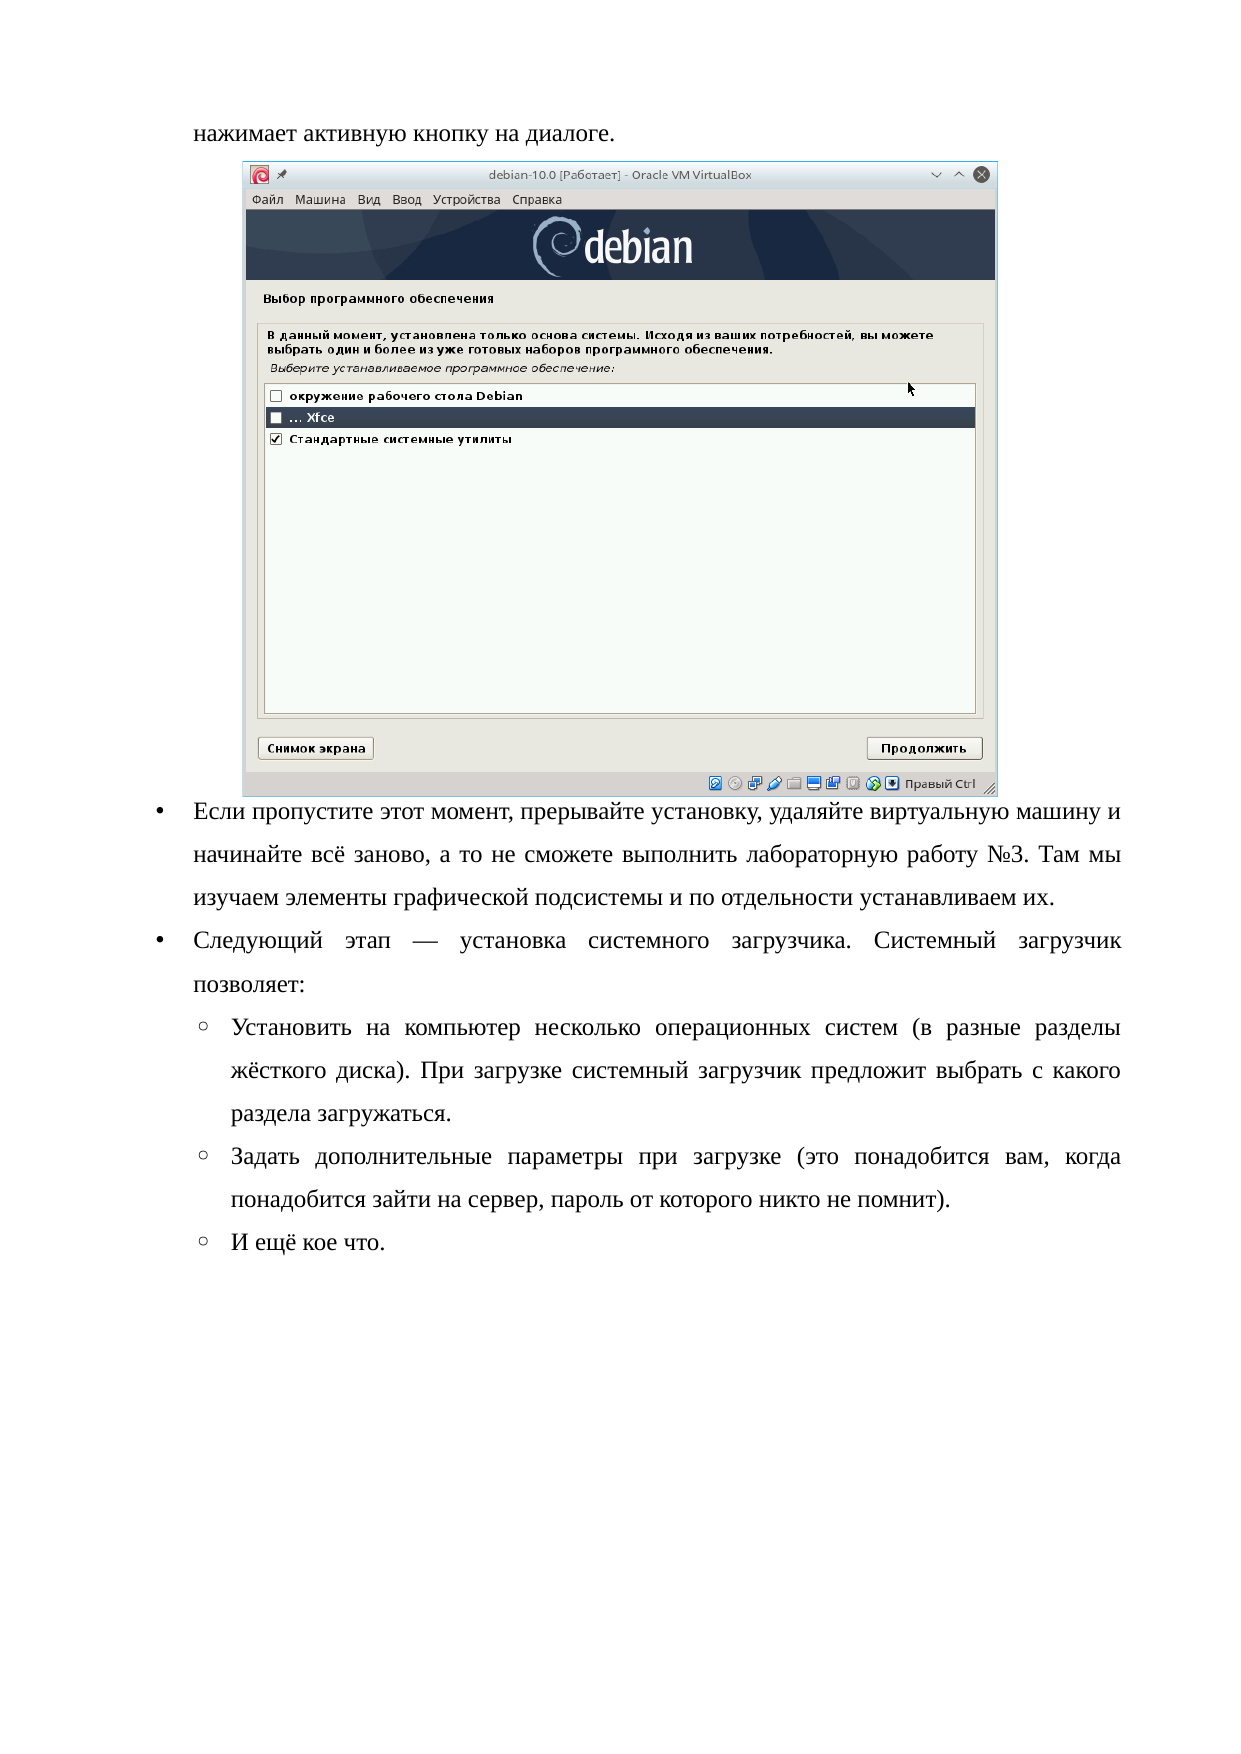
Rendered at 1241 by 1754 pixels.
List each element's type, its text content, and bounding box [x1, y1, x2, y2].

list Если пропустите этот момент, прерывайте установку, удаляйте виртуальную машину и начинайте всё заново, а то не сможете выполнить лабораторную работу №3. Там мы изучаем элементы графической подсистемы и по отдельности устанавливаем их. [156, 796, 1122, 911]
list Установить на компьютер несколько операционных систем (в разные разделы жёсткого диска). При загрузке системный загрузчик предложит выбрать с какого раздела загружаться. [193, 1012, 1122, 1127]
list Следующий этап — установка системного загрузчика. Системный загрузчик позволяет: [156, 926, 1122, 997]
list нажимает активную кнопку на диалоге. [156, 118, 1122, 147]
list И ещё кое что. [193, 1227, 1122, 1256]
list Задать дополнительные параметры при загрузке (это понадобится вам, когда понадобится зайти на сервер, пароль от которого никто не помнит). [193, 1141, 1122, 1213]
picture [242, 161, 998, 797]
